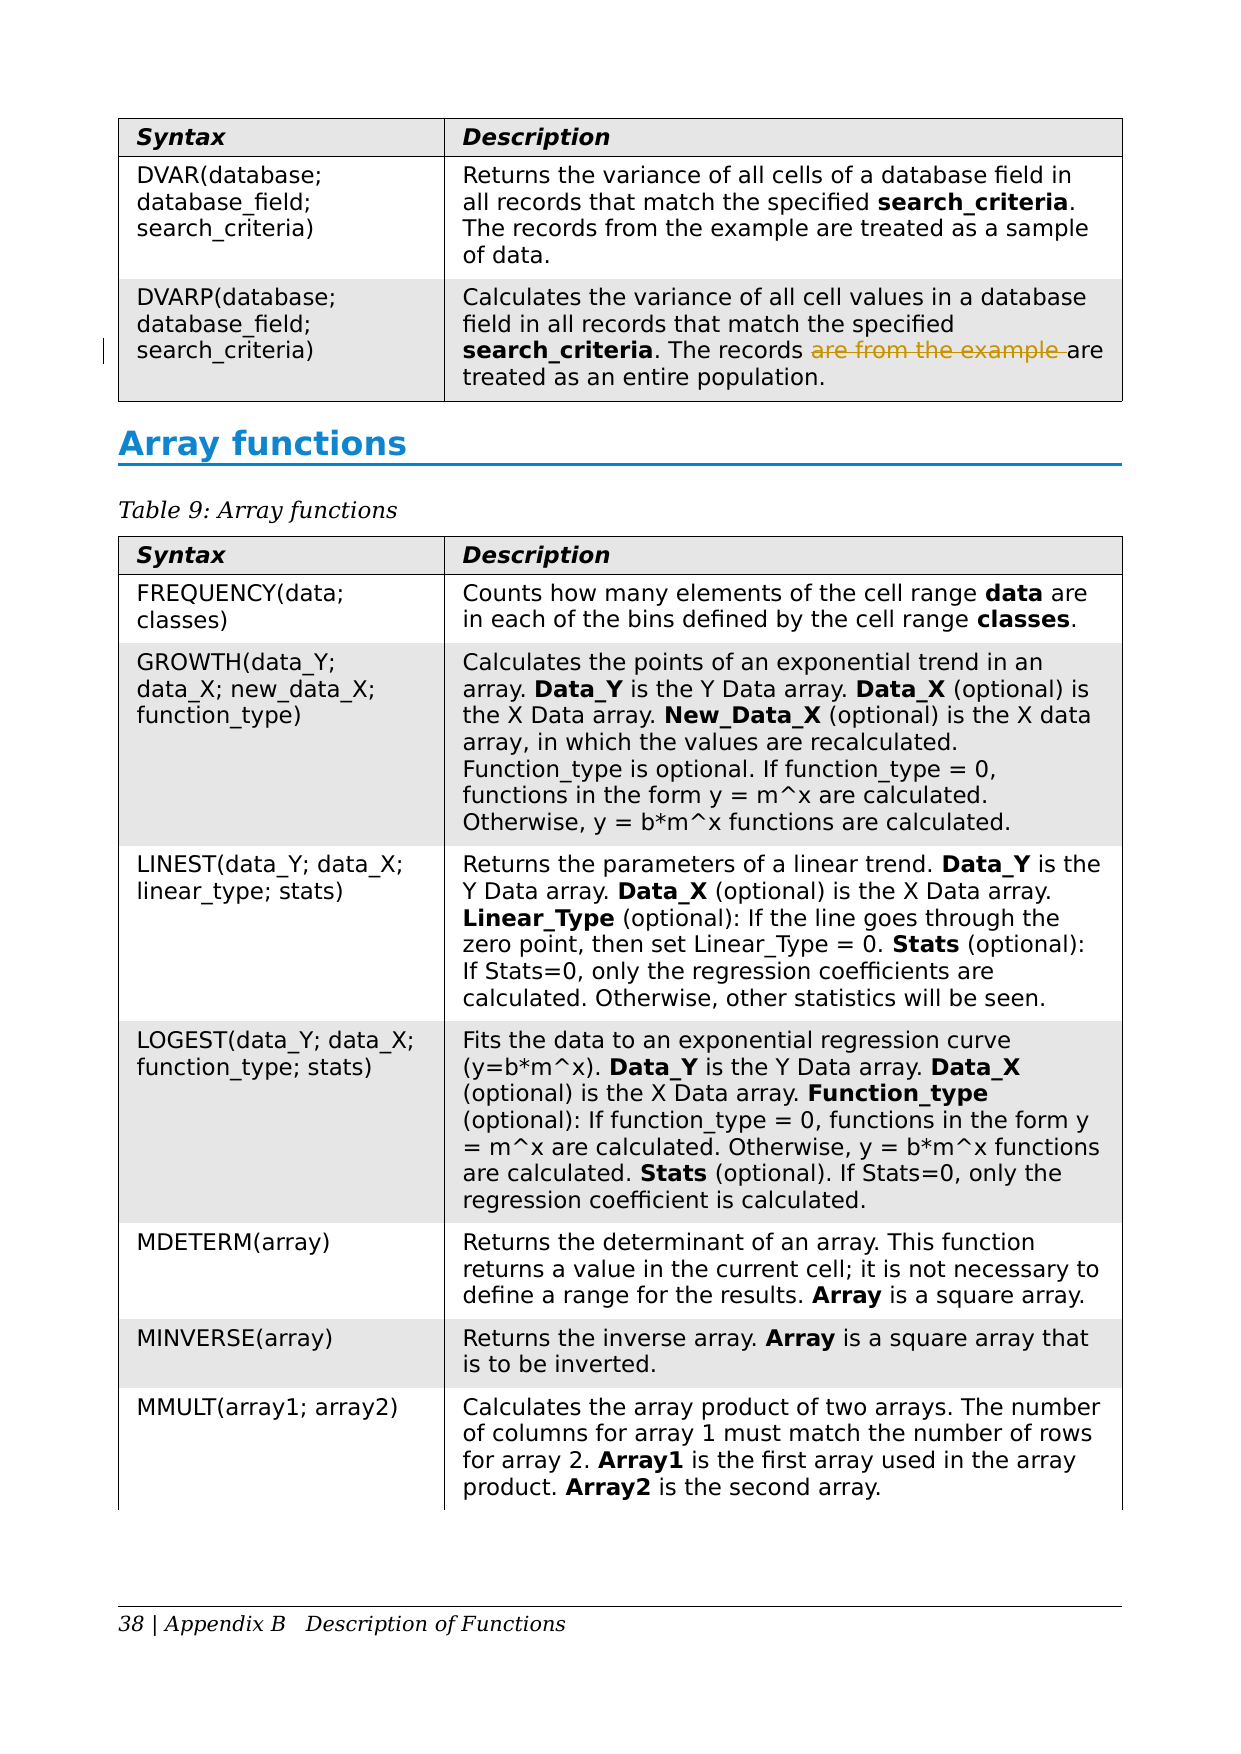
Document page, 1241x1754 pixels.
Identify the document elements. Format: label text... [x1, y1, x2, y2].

table_header Description [445, 119, 1122, 156]
table_cell Returns the parameters of a linear trend. Data_Y is the Y Data array. Data_X (optional) is the X Data array. Linear_Type (optional): If the line goes through the zero point, then set Linear_Type = 0. Stats (optional): If Stats=0, only the regression coefficients are calculated. Otherwise, other statistics will be seen. [445, 846, 1122, 1021]
table_cell FREQUENCY(data; classes) [119, 575, 444, 643]
subtitle Array functions [118, 425, 1122, 463]
table_cell MMULT(array1; array2) [119, 1388, 444, 1510]
table_cell MINVERSE(array) [119, 1319, 444, 1388]
text Table 9: Array functions [118, 497, 1122, 523]
table_cell Returns the variance of all cells of a database field in all records that match the specified search_criteria. The records from the example are treated as a sample of data. [445, 157, 1122, 279]
table_header Syntax [119, 119, 444, 156]
table_cell LOGEST(data_Y; data_X; function_type; stats) [119, 1021, 444, 1223]
table_header Description [445, 537, 1122, 574]
table_cell LINEST(data_Y; data_X; linear_type; stats) [119, 846, 444, 1021]
table_cell DVAR(database; database_field; search_criteria) [119, 157, 444, 279]
table_header Syntax [119, 537, 444, 574]
table_cell Calculates the array product of two arrays. The number of columns for array 1 must match the number of rows for array 2. Array1 is the first array used in the array product. Array2 is the second array. [445, 1388, 1122, 1510]
table_cell DVARP(database; database_field; search_criteria) [119, 279, 444, 401]
table_cell Returns the inverse array. Array is a square array that is to be inverted. [445, 1319, 1122, 1388]
table_cell Calculates the points of an exponential trend in an array. Data_Y is the Y Data array. Data_X (optional) is the X Data array. New_Data_X (optional) is the X data array, in which the values are recalculated. Function_type is optional. If function_type = 0, functions in the form y = m^x are calculated. Otherwise, y = b*m^x functions are calculated. [445, 643, 1122, 846]
table_cell Fits the data to an exponential regression curve (y=b*m^x). Data_Y is the Y Data array. Data_X (optional) is the X Data array. Function_type (optional): If function_type = 0, functions in the form y = m^x are calculated. Otherwise, y = b*m^x functions are calculated. Stats (optional). If Stats=0, only the regression coefficient is calculated. [445, 1021, 1122, 1223]
table_cell GROWTH(data_Y; data_X; new_data_X; function_type) [119, 643, 444, 846]
table_cell Returns the determinant of an array. This function returns a value in the current cell; it is not necessary to define a range for the results. Array is a square array. [445, 1224, 1122, 1319]
table_cell MDETERM(array) [119, 1224, 444, 1319]
table_cell Counts how many elements of the cell range data are in each of the bins defined by the cell range classes. [445, 575, 1122, 643]
table_cell Calculates the variance of all cell values in a database field in all records that match the specified search_criteria. The records are treated as an entire population. [445, 279, 1122, 401]
